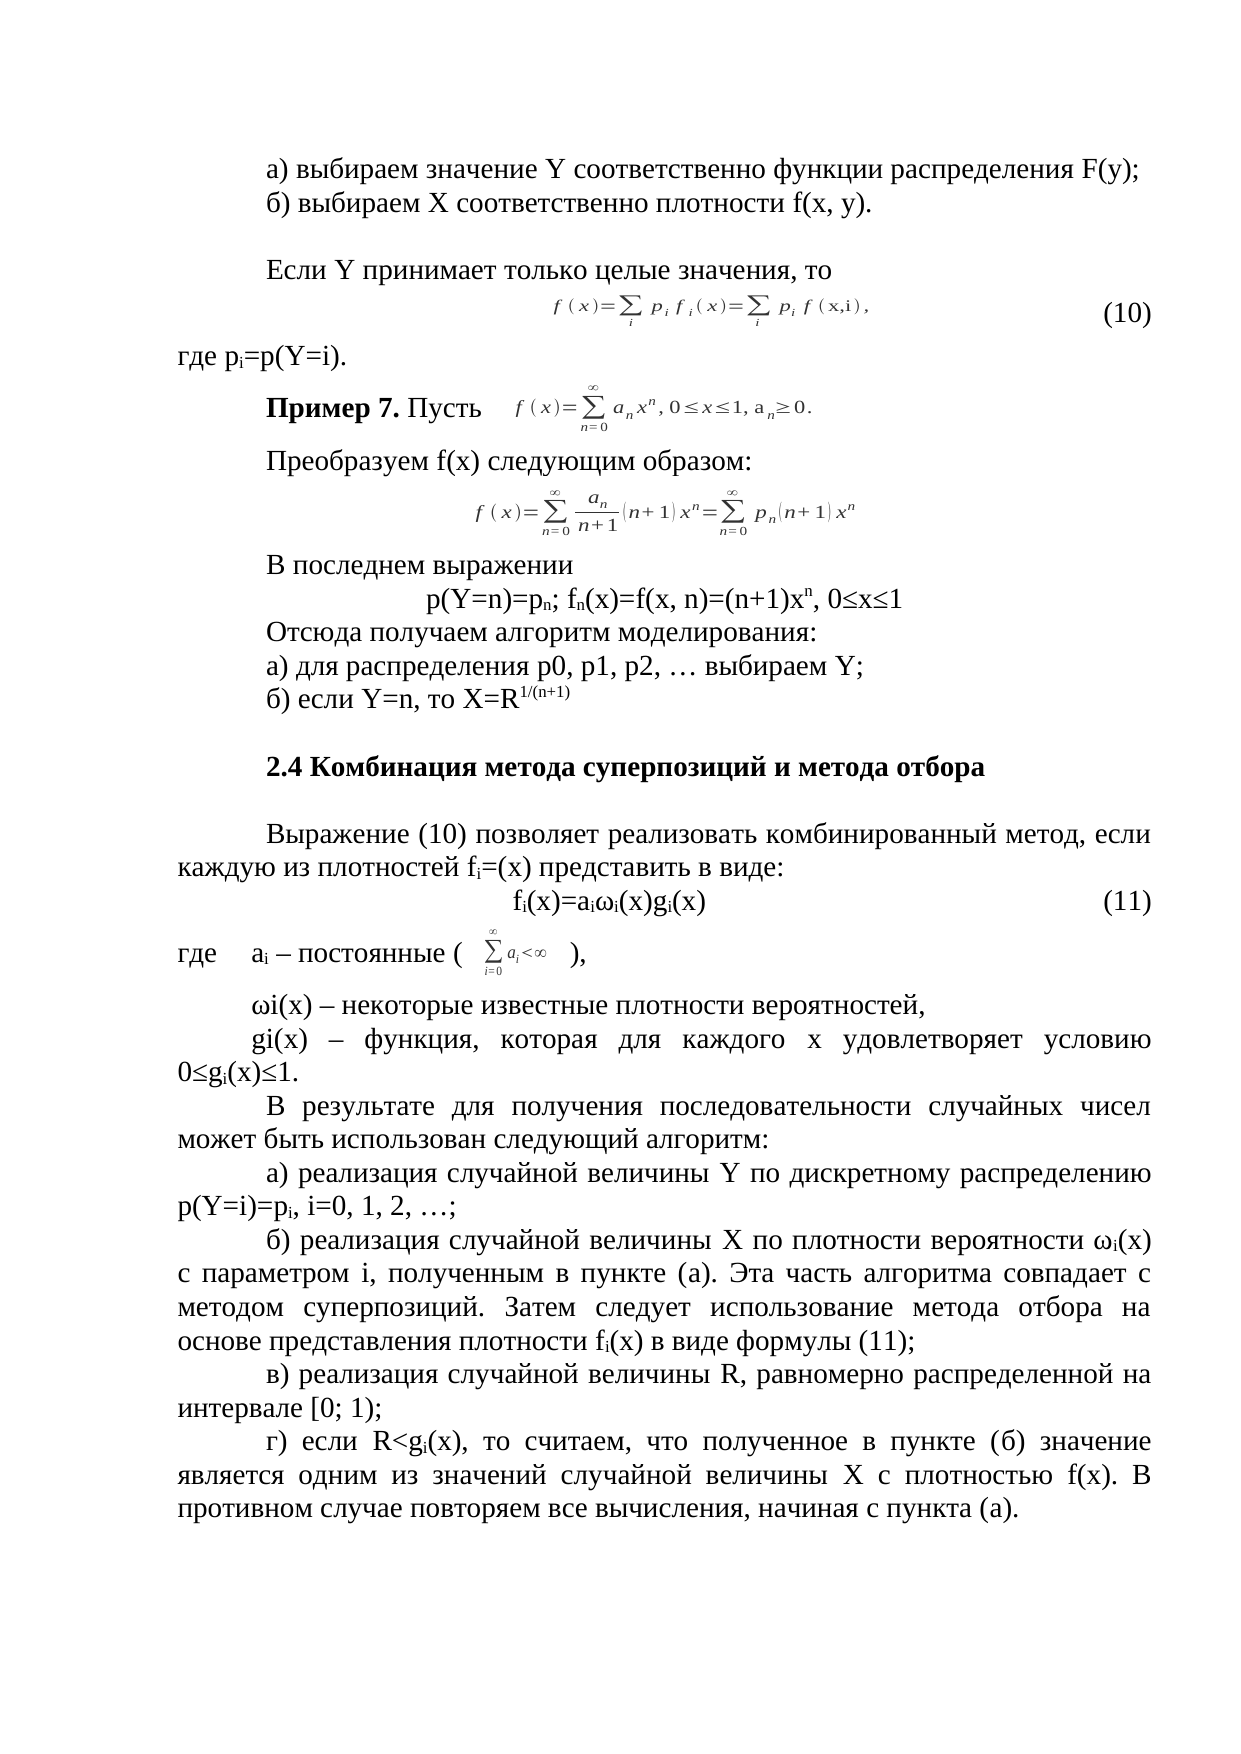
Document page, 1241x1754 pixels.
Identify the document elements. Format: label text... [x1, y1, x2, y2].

text где pi=p(Y=i). [177, 338, 1152, 372]
text а) для распределения p0, p1, p2, … выбираем Y; [177, 648, 1152, 682]
text б) если Y=n, то X=R1/(n+1) [177, 682, 1152, 715]
text Если Y принимает только целые значения, то [177, 252, 1152, 286]
text б) выбираем X соответственно плотности f(x, y). [177, 185, 1152, 219]
text Выражение (10) позволяет реализовать комбинированный метод, если каждую из плотностей fi=(x) представить в виде: [177, 816, 1152, 883]
text gi(x) – функция, которая для каждого x удовлетворяет условию 0≤gi(x)≤1. [177, 1021, 1152, 1088]
text Отсюда получаем алгоритм моделирования: [177, 614, 1152, 648]
text а) реализация случайной величины Y по дискретному распределению p(Y=i)=pi, i=0, 1, 2, …; [177, 1155, 1152, 1222]
text В последнем выражении [177, 547, 1152, 581]
text В результате для получения последовательности случайных чисел может быть использован следующий алгоритм: [177, 1088, 1152, 1155]
text ), [569, 916, 1152, 987]
text в) реализация случайной величины R, равномерно распределенной на интервале [0; 1); [177, 1356, 1152, 1423]
text p(Y=n)=pn; fn(x)=f(x, n)=(n+1)xn, 0≤x≤1 [177, 581, 1152, 614]
text Пример 7. Пусть [177, 372, 489, 443]
text fi(x)=aiωi(x)gi(x) (11) [177, 883, 1152, 916]
text [837, 372, 1152, 443]
text а) выбираем значение Y соответственно функции распределения F(y); [177, 152, 1152, 185]
text 2.4 Комбинация метода суперпозиций и метода отбора [177, 749, 1152, 782]
text (10) [894, 286, 1152, 338]
text ωi(x) – некоторые известные плотности вероятностей, [177, 987, 1152, 1021]
text г) если R<gi(x), то считаем, что полученное в пункте (б) значение является одним из значений случайной величины X с плотностью f(x). В противном случае повторяем все вычисления, начиная с пункта (a). [177, 1423, 1152, 1524]
text [177, 286, 527, 338]
text где ai – постоянные ( [177, 916, 462, 987]
text Преобразуем f(x) следующим образом: [177, 443, 1152, 476]
text б) реализация случайной величины X по плотности вероятности ωi(x) c параметром i, полученным в пункте (a). Эта часть алгоритма совпадает с методом суперпозиций. Затем следует использование метода отбора на основе представления плотности fi(x) в виде формулы (11); [177, 1222, 1152, 1356]
